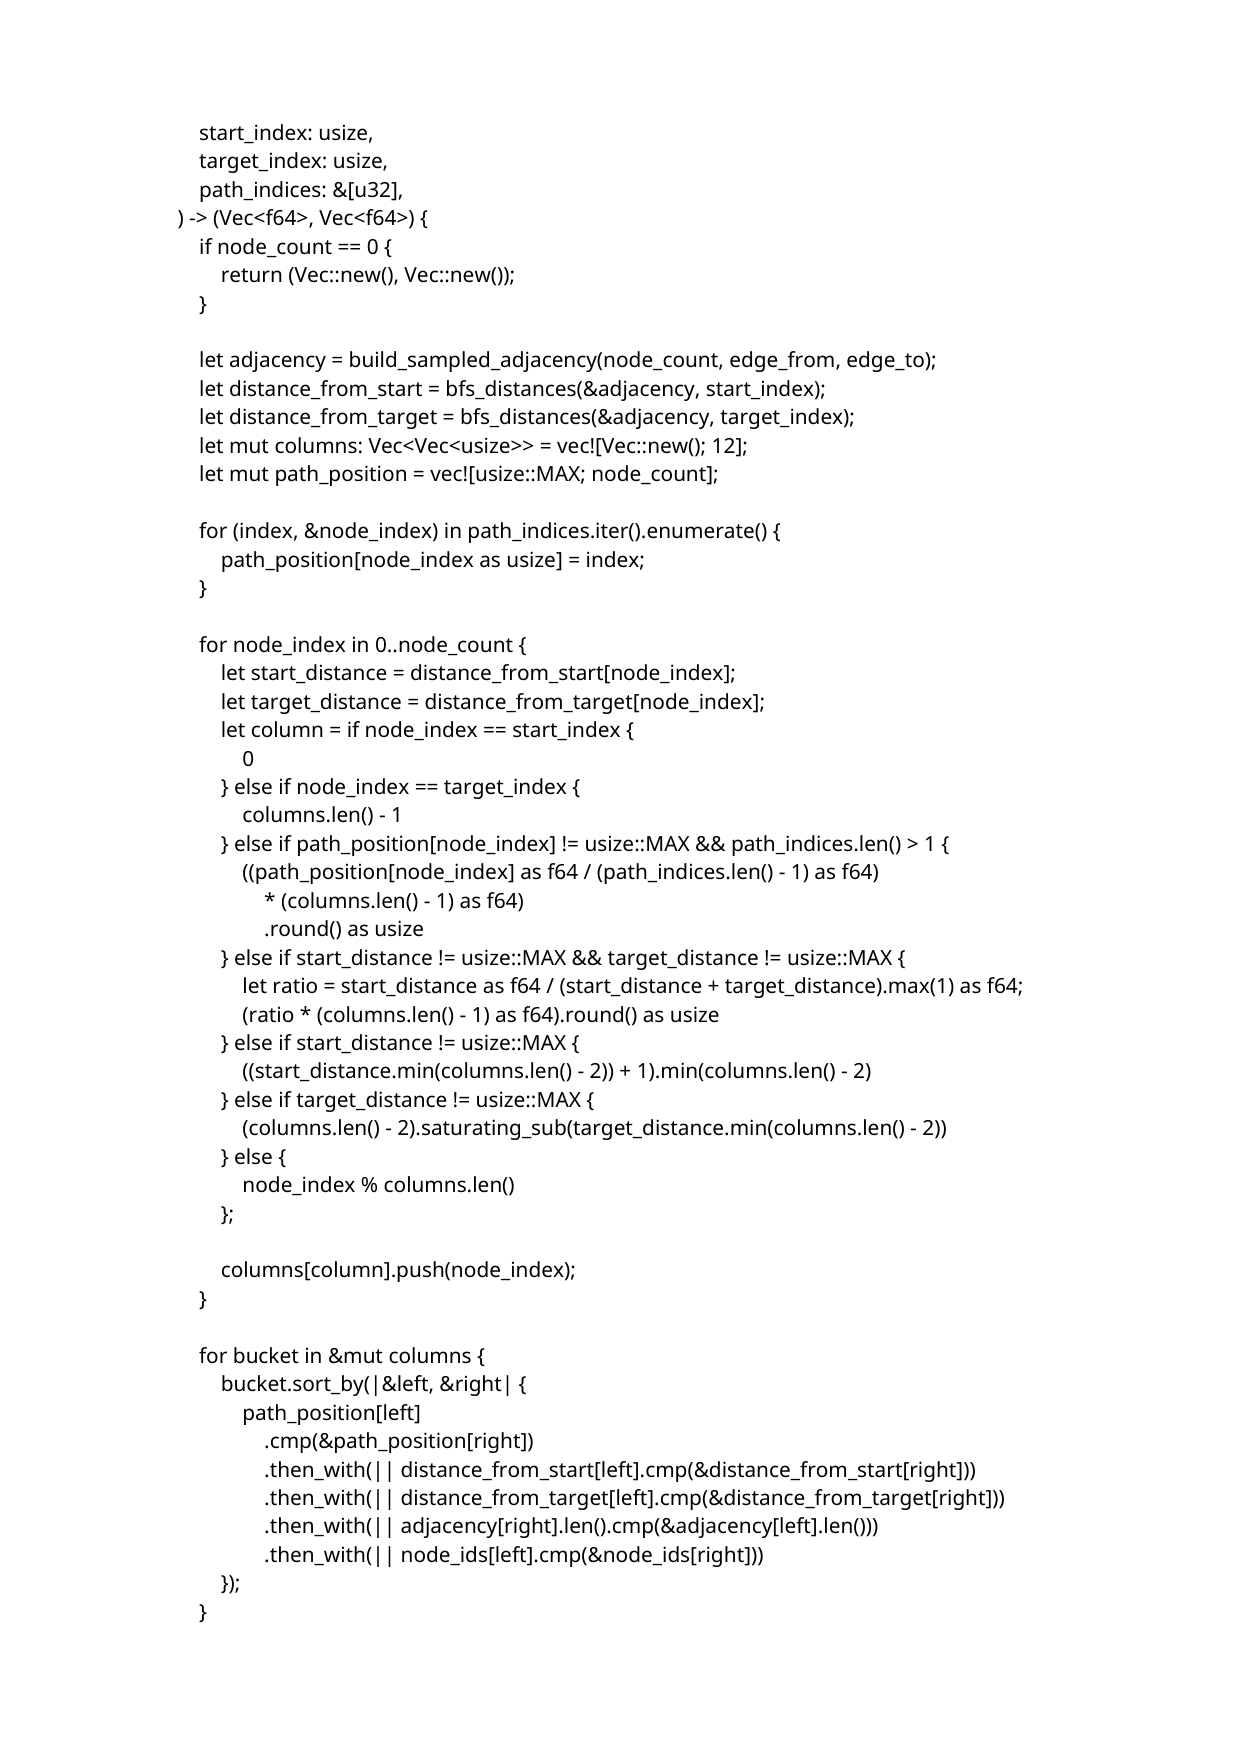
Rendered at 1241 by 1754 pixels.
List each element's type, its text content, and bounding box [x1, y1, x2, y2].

text let target_distance = distance_from_target[node_index]; [177, 687, 1152, 715]
text bucket.sort_by(|&left, &right| { [177, 1369, 1152, 1398]
text ((start_distance.min(columns.len() - 2)) + 1).min(columns.len() - 2) [177, 1057, 1152, 1085]
text } [177, 1284, 1152, 1312]
text .then_with(|| distance_from_target[left].cmp(&distance_from_target[right])) [177, 1483, 1152, 1512]
text (columns.len() - 2).saturating_sub(target_distance.min(columns.len() - 2)) [177, 1113, 1152, 1142]
text } [177, 289, 1152, 317]
text (ratio * (columns.len() - 1) as f64).round() as usize [177, 1000, 1152, 1028]
text } else if start_distance != usize::MAX { [177, 1028, 1152, 1057]
text let mut path_position = vec![usize::MAX; node_count]; [177, 459, 1152, 488]
text return (Vec::new(), Vec::new()); [177, 260, 1152, 289]
text .then_with(|| distance_from_start[left].cmp(&distance_from_start[right])) [177, 1455, 1152, 1483]
text columns.len() - 1 [177, 801, 1152, 829]
text .then_with(|| node_ids[left].cmp(&node_ids[right])) [177, 1540, 1152, 1568]
text }); [177, 1568, 1152, 1597]
text .then_with(|| adjacency[right].len().cmp(&adjacency[left].len())) [177, 1512, 1152, 1540]
text * (columns.len() - 1) as f64) [177, 886, 1152, 914]
text for node_index in 0..node_count { [177, 630, 1152, 658]
text } else if node_index == target_index { [177, 772, 1152, 801]
text let adjacency = build_sampled_adjacency(node_count, edge_from, edge_to); [177, 346, 1152, 374]
text } else if target_distance != usize::MAX { [177, 1085, 1152, 1113]
text path_position[left] [177, 1398, 1152, 1426]
text let ratio = start_distance as f64 / (start_distance + target_distance).max(1) as f64; [177, 971, 1152, 1000]
text }; [177, 1199, 1152, 1227]
text ) -> (Vec<f64>, Vec<f64>) { [177, 203, 1152, 232]
text target_index: usize, [177, 147, 1152, 175]
text 0 [177, 744, 1152, 772]
text let mut columns: Vec<Vec<usize>> = vec![Vec::new(); 12]; [177, 431, 1152, 459]
text ((path_position[node_index] as f64 / (path_indices.len() - 1) as f64) [177, 857, 1152, 886]
text path_position[node_index as usize] = index; [177, 545, 1152, 573]
text } [177, 1597, 1152, 1625]
text let distance_from_target = bfs_distances(&adjacency, target_index); [177, 402, 1152, 431]
text columns[column].push(node_index); [177, 1256, 1152, 1284]
text } else { [177, 1142, 1152, 1170]
text .round() as usize [177, 914, 1152, 943]
text let column = if node_index == start_index { [177, 715, 1152, 744]
text if node_count == 0 { [177, 232, 1152, 260]
text } else if path_position[node_index] != usize::MAX && path_indices.len() > 1 { [177, 829, 1152, 857]
text let start_distance = distance_from_start[node_index]; [177, 658, 1152, 687]
text for bucket in &mut columns { [177, 1341, 1152, 1369]
text path_indices: &[u32], [177, 175, 1152, 203]
text start_index: usize, [177, 118, 1152, 147]
text node_index % columns.len() [177, 1170, 1152, 1199]
text for (index, &node_index) in path_indices.iter().enumerate() { [177, 516, 1152, 545]
text } [177, 573, 1152, 602]
text let distance_from_start = bfs_distances(&adjacency, start_index); [177, 374, 1152, 402]
text } else if start_distance != usize::MAX && target_distance != usize::MAX { [177, 943, 1152, 971]
text .cmp(&path_position[right]) [177, 1426, 1152, 1455]
